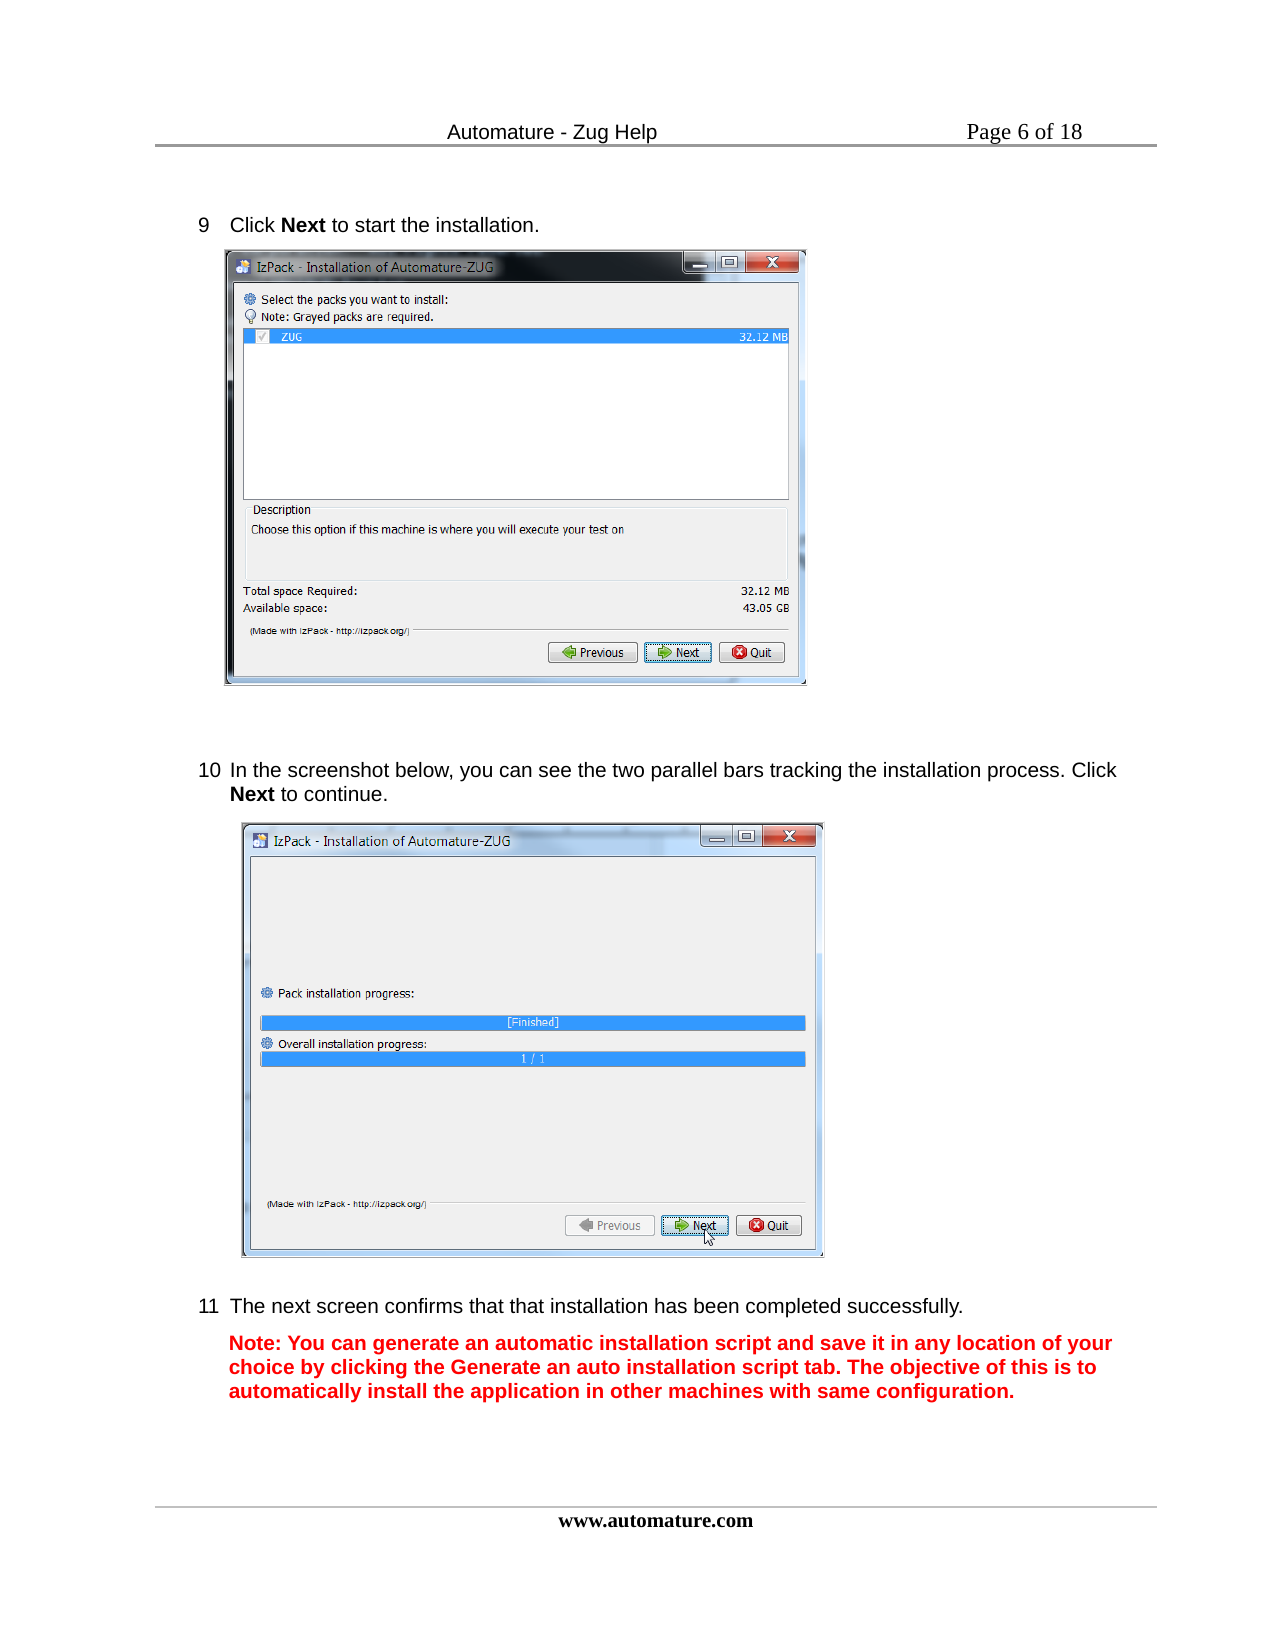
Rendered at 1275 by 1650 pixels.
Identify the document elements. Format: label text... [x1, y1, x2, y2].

picture [241, 821, 825, 1258]
list The next screen confirms that that installation has been completed successfully. [192, 1294, 1157, 1318]
text Note: You can generate an automatic installation script and save it in any location of your choice by clicking the Generate an auto installation script tab. The objective of this is to automatically install the application in other machines with same configuration. [228, 1331, 1157, 1402]
list Click Next to start the installation. [192, 212, 1157, 236]
picture [223, 248, 808, 686]
list In the screenshot below, you can see the two parallel bars tracking the installation process. Click Next to continue. [192, 758, 1157, 806]
